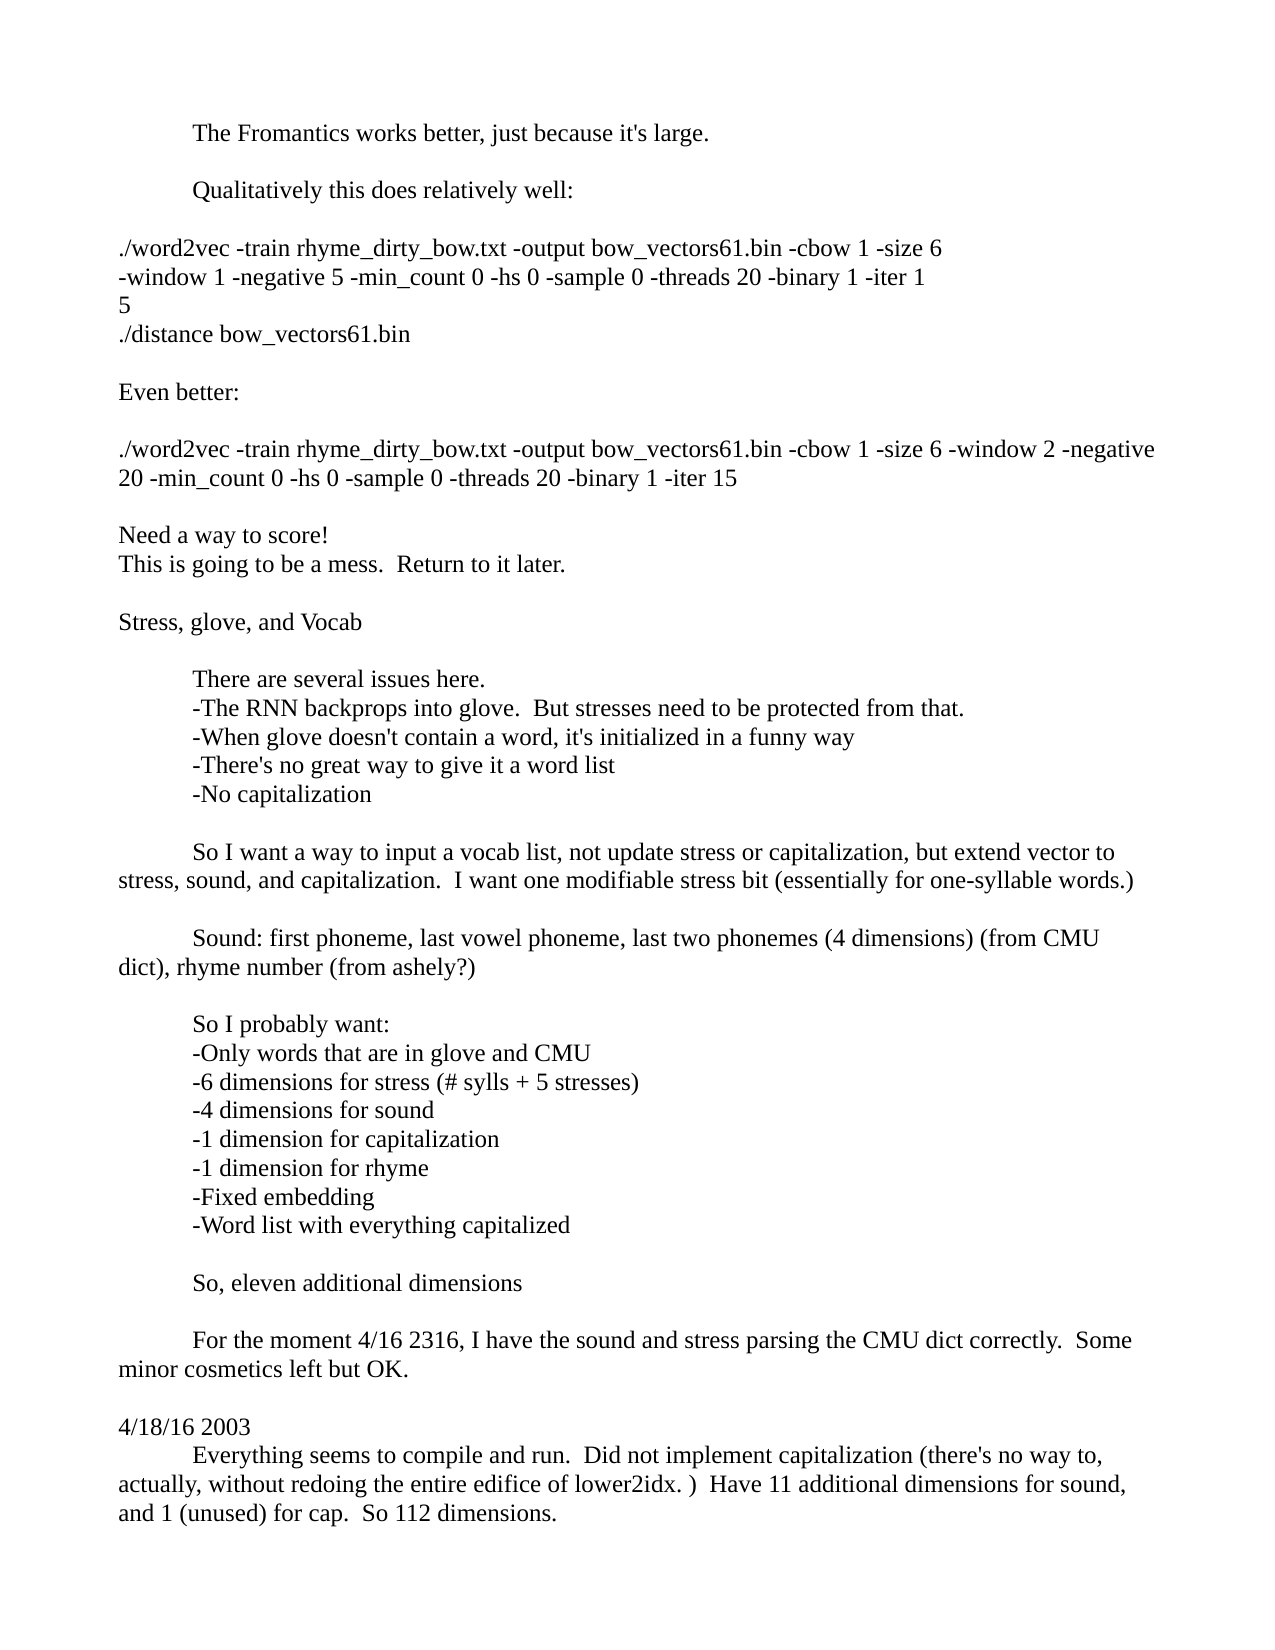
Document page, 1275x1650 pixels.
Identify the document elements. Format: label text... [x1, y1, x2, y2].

text So, eleven additional dimensions [118, 1268, 1157, 1297]
text ./word2vec -train rhyme_dirty_bow.txt -output bow_vectors61.bin -cbow 1 -size 6 [118, 233, 1157, 262]
text -6 dimensions for stress (# sylls + 5 stresses) [118, 1067, 1157, 1096]
text Qualitatively this does relatively well: [118, 176, 1157, 204]
text For the moment 4/16 2316, I have the sound and stress parsing the CMU dict correctly. Some minor cosmetics left but OK. [118, 1326, 1157, 1383]
text -window 1 -negative 5 -min_count 0 -hs 0 -sample 0 -threads 20 -binary 1 -iter 1 [118, 262, 1157, 291]
text -1 dimension for rhyme [118, 1153, 1157, 1182]
text -Word list with everything capitalized [118, 1211, 1157, 1239]
text So I want a way to input a vocab list, not update stress or capitalization, but extend vector to stress, sound, and capitalization. I want one modifiable stress bit (essentially for one-syllable words.) [118, 837, 1157, 894]
text 4/18/16 2003 [118, 1412, 1157, 1441]
text 5 [118, 291, 1157, 319]
text The Fromantics works better, just because it's large. [118, 118, 1157, 147]
text ./distance bow_vectors61.bin [118, 319, 1157, 348]
text There are several issues here. [118, 664, 1157, 693]
text Even better: [118, 377, 1157, 406]
text So I probably want: [118, 1009, 1157, 1038]
text Stress, glove, and Vocab [118, 607, 1157, 636]
text This is going to be a mess. Return to it later. [118, 549, 1157, 578]
text -There's no great way to give it a word list [118, 751, 1157, 779]
text Everything seems to compile and run. Did not implement capitalization (there's no way to, actually, without redoing the entire edifice of lower2idx. ) Have 11 additional dimensions for sound, and 1 (unused) for cap. So 112 dimensions. [118, 1441, 1157, 1527]
text Need a way to score! [118, 521, 1157, 549]
text -1 dimension for capitalization [118, 1124, 1157, 1153]
text ./word2vec -train rhyme_dirty_bow.txt -output bow_vectors61.bin -cbow 1 -size 6 -window 2 -negative 20 -min_count 0 -hs 0 -sample 0 -threads 20 -binary 1 -iter 15 [118, 434, 1157, 492]
text Sound: first phoneme, last vowel phoneme, last two phonemes (4 dimensions) (from CMU dict), rhyme number (from ashely?) [118, 923, 1157, 981]
text -When glove doesn't contain a word, it's initialized in a funny way [118, 722, 1157, 751]
text -The RNN backprops into glove. But stresses need to be protected from that. [118, 693, 1157, 722]
text -4 dimensions for sound [118, 1096, 1157, 1124]
text -No capitalization [118, 779, 1157, 808]
text -Only words that are in glove and CMU [118, 1038, 1157, 1067]
text -Fixed embedding [118, 1182, 1157, 1211]
